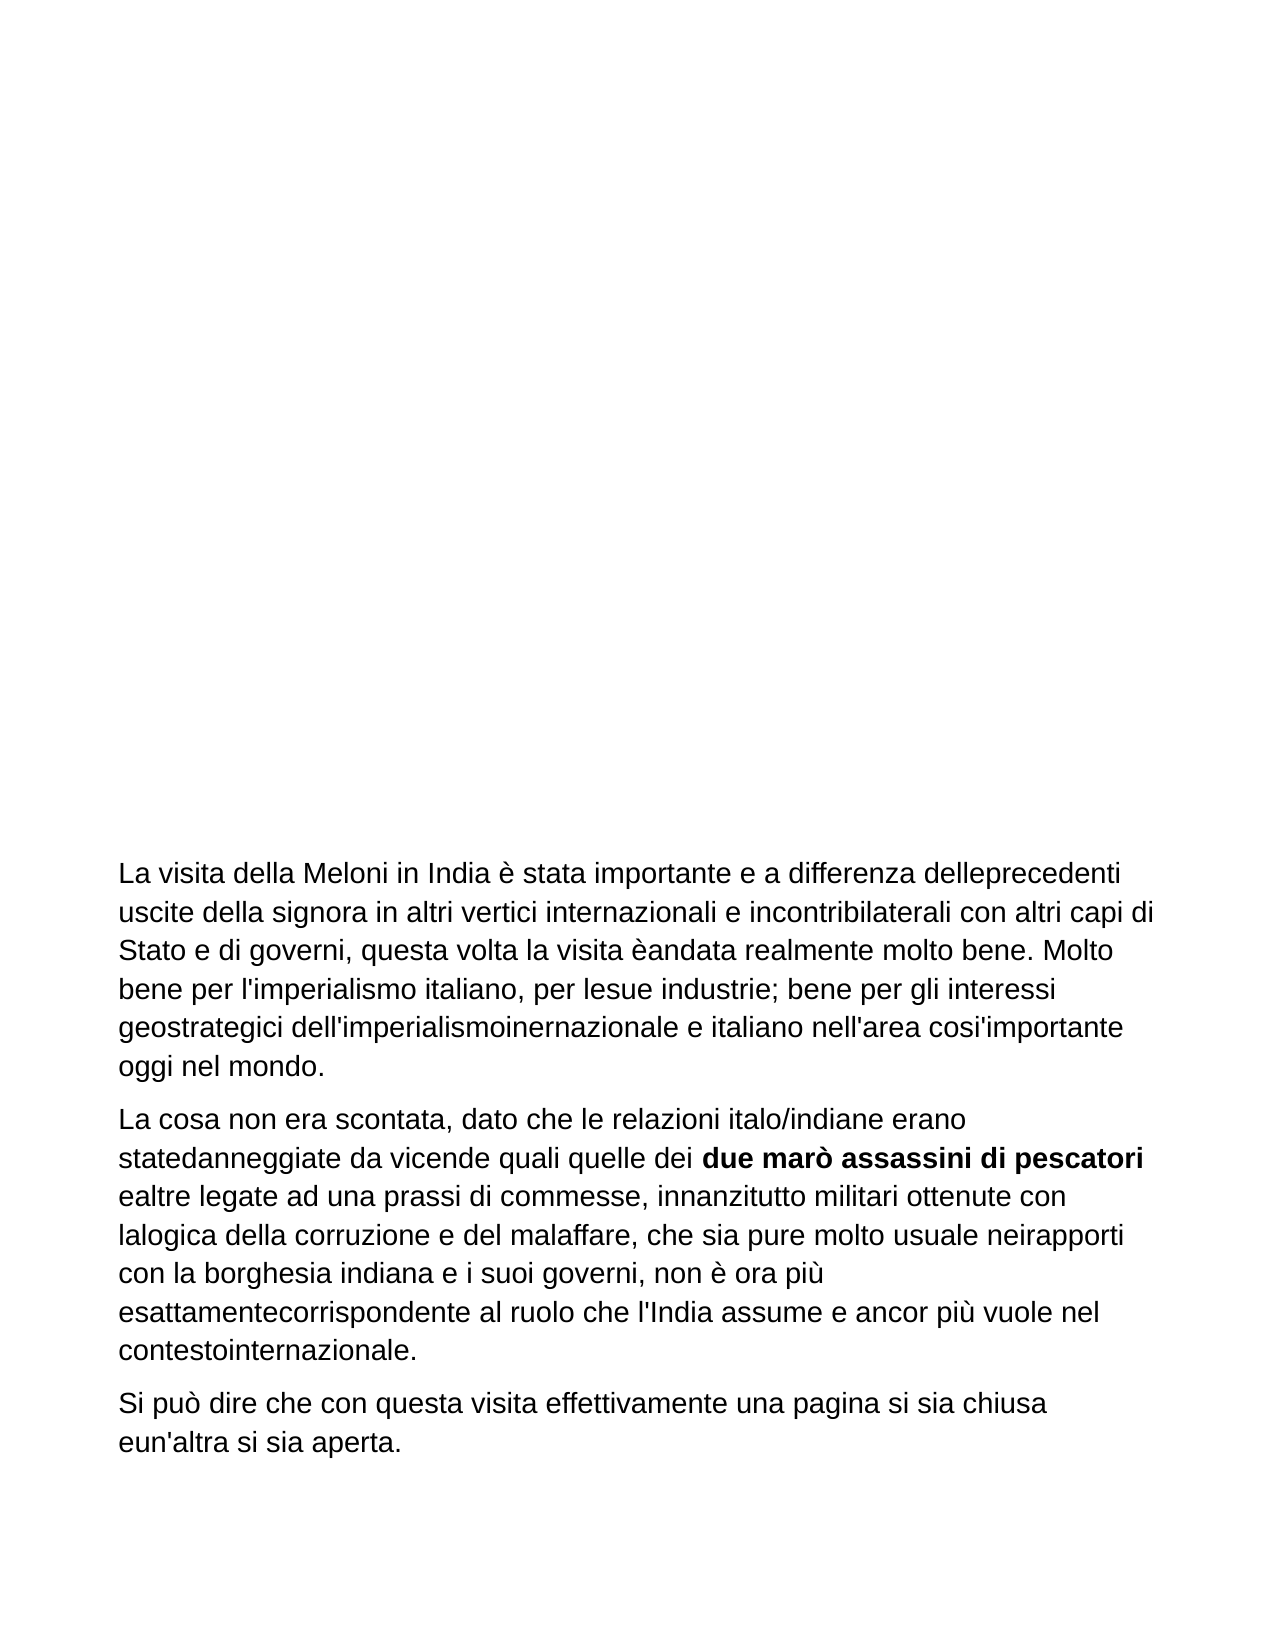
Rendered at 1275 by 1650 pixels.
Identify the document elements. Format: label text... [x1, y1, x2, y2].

text La cosa non era scontata, dato che le relazioni italo/indiane erano statedanneggiate da vicende quali quelle dei due marò assassini di pescatori ealtre legate ad una prassi di commesse, innanzitutto militari ottenute con lalogica della corruzione e del malaffare, che sia pure molto usuale neirapporti con la borghesia indiana e i suoi governi, non è ora più esattamentecorrispondente al ruolo che l'India assume e ancor più vuole nel contestointernazionale. [118, 1102, 1157, 1367]
text Si può dire che con questa visita effettivamente una pagina si sia chiusa eun'altra si sia aperta. [118, 1386, 1157, 1458]
text La visita della Meloni in India è stata importante e a differenza delleprecedenti uscite della signora in altri vertici internazionali e incontribilaterali con altri capi di Stato e di governi, questa volta la visita èandata realmente molto bene. Molto bene per l'imperialismo italiano, per lesue industrie; bene per gli interessi geostrategici dell'imperialismoinernazionale e italiano nell'area cosi'importante oggi nel mondo. [118, 856, 1157, 1082]
